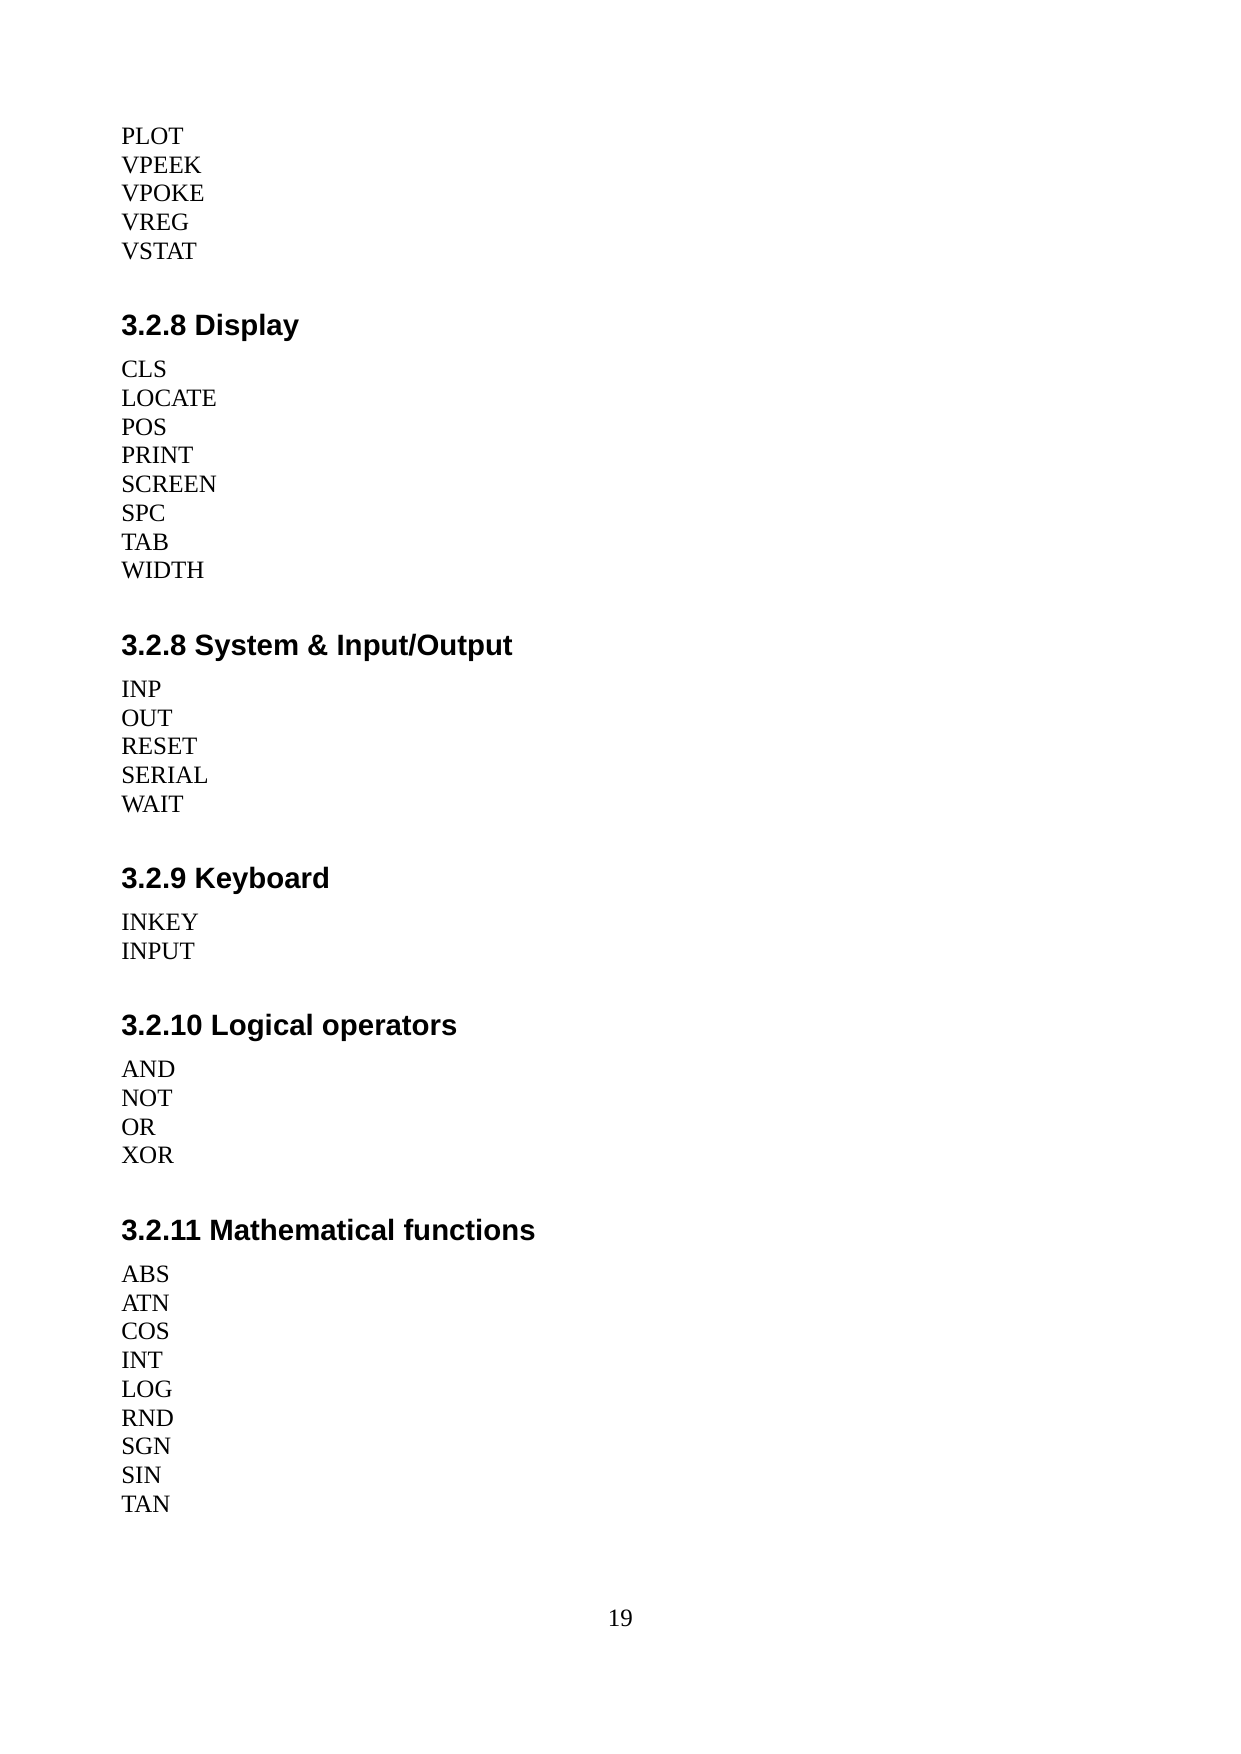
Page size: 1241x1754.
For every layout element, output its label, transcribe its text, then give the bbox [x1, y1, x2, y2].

text POS [121, 412, 1119, 441]
text TAB [121, 527, 1119, 556]
text NOT [121, 1083, 1119, 1112]
text CLS [121, 354, 1119, 383]
text INT [121, 1345, 1119, 1374]
text PRINT [121, 441, 1119, 469]
text OR [121, 1112, 1119, 1141]
text WIDTH [121, 556, 1119, 584]
text PLOT [121, 121, 1119, 150]
text AND [121, 1054, 1119, 1083]
text SCREEN [121, 469, 1119, 498]
text SPC [121, 498, 1119, 527]
subtitle 3.2.11 Mathematical functions [121, 1213, 1119, 1246]
text TAN [121, 1489, 1119, 1518]
text INPUT [121, 936, 1119, 965]
text RND [121, 1403, 1119, 1431]
text INP [121, 674, 1119, 703]
text RESET [121, 731, 1119, 760]
text VPOKE [121, 178, 1119, 207]
text LOG [121, 1374, 1119, 1403]
text WAIT [121, 789, 1119, 818]
subtitle 3.2.10 Logical operators [121, 1008, 1119, 1042]
subtitle 3.2.8 System & Input/Output [121, 628, 1119, 661]
text ATN [121, 1288, 1119, 1316]
text VREG [121, 207, 1119, 236]
text SIN [121, 1460, 1119, 1489]
text ABS [121, 1259, 1119, 1288]
text OUT [121, 703, 1119, 731]
text VPEEK [121, 150, 1119, 178]
text COS [121, 1316, 1119, 1345]
text SGN [121, 1431, 1119, 1460]
text SERIAL [121, 760, 1119, 789]
text INKEY [121, 907, 1119, 936]
text LOCATE [121, 383, 1119, 412]
text XOR [121, 1141, 1119, 1169]
subtitle 3.2.9 Keyboard [121, 861, 1119, 895]
subtitle 3.2.8 Display [121, 308, 1119, 342]
text VSTAT [121, 236, 1119, 265]
